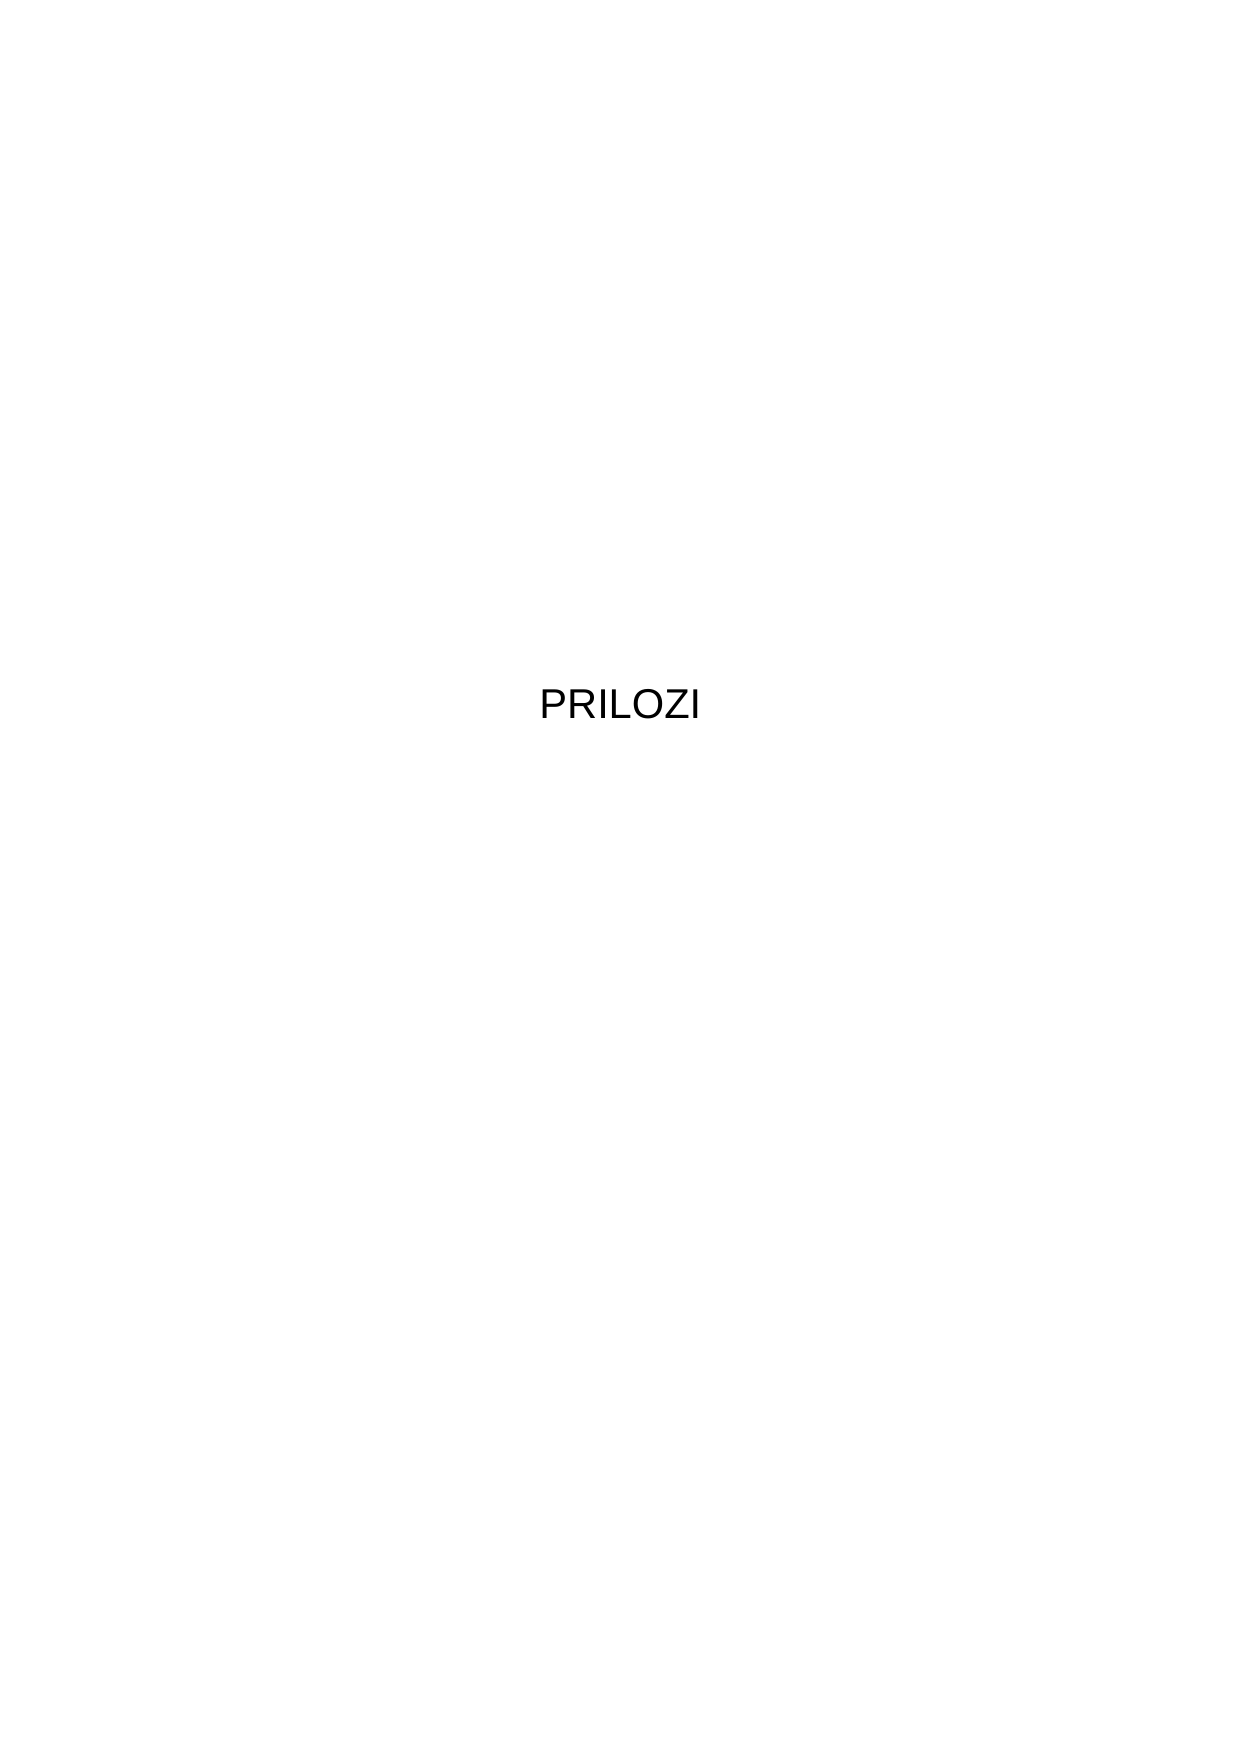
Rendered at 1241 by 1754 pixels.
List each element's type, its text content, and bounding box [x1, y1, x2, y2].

subtitle PRILOZI [118, 679, 1122, 727]
